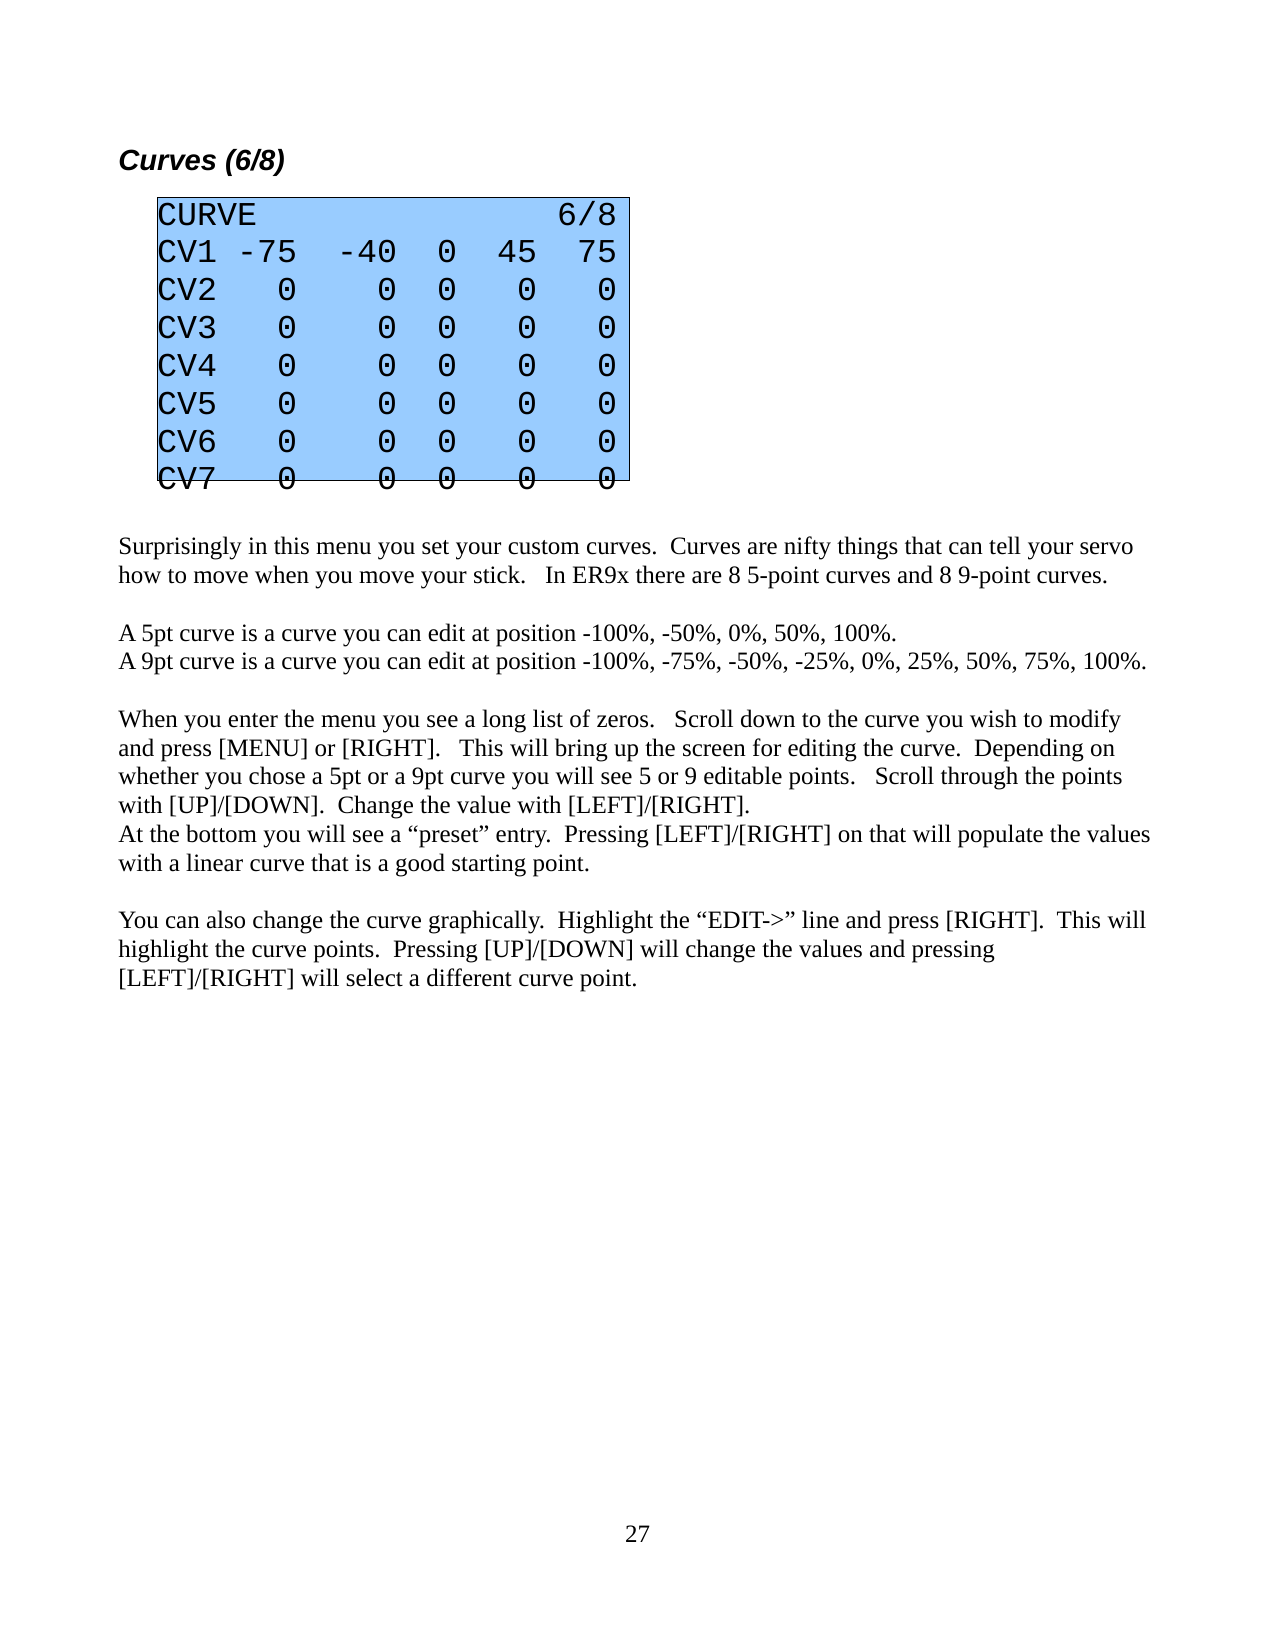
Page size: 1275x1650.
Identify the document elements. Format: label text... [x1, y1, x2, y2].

subtitle Curves (6/8) [118, 143, 1157, 177]
text When you enter the menu you see a long list of zeros. Scroll down to the curve you wish to modify and press [MENU] or [RIGHT]. This will bring up the screen for editing the curve. Depending on whether you chose a 5pt or a 9pt curve you will see 5 or 9 editable points. Scroll through the points with [UP]/[DOWN]. Change the value with [LEFT]/[RIGHT]. [118, 704, 1157, 819]
text A 9pt curve is a curve you can edit at position -100%, -75%, -50%, -25%, 0%, 25%, 50%, 75%, 100%. [118, 646, 1157, 675]
text Surprisingly in this menu you set your custom curves. Curves are nifty things that can tell your servo how to move when you move your stick. In ER9x there are 8 5-point curves and 8 9-point curves. [118, 531, 1157, 589]
text At the bottom you will see a “preset” entry. Pressing [LEFT]/[RIGHT] on that will populate the values with a linear curve that is a good starting point. [118, 819, 1157, 876]
text A 5pt curve is a curve you can edit at position -100%, -50%, 0%, 50%, 100%. [118, 618, 1157, 646]
text You can also change the curve graphically. Highlight the “EDIT->” line and press [RIGHT]. This will highlight the curve points. Pressing [UP]/[DOWN] will change the values and pressing [LEFT]/[RIGHT] will select a different curve point. [118, 905, 1157, 991]
